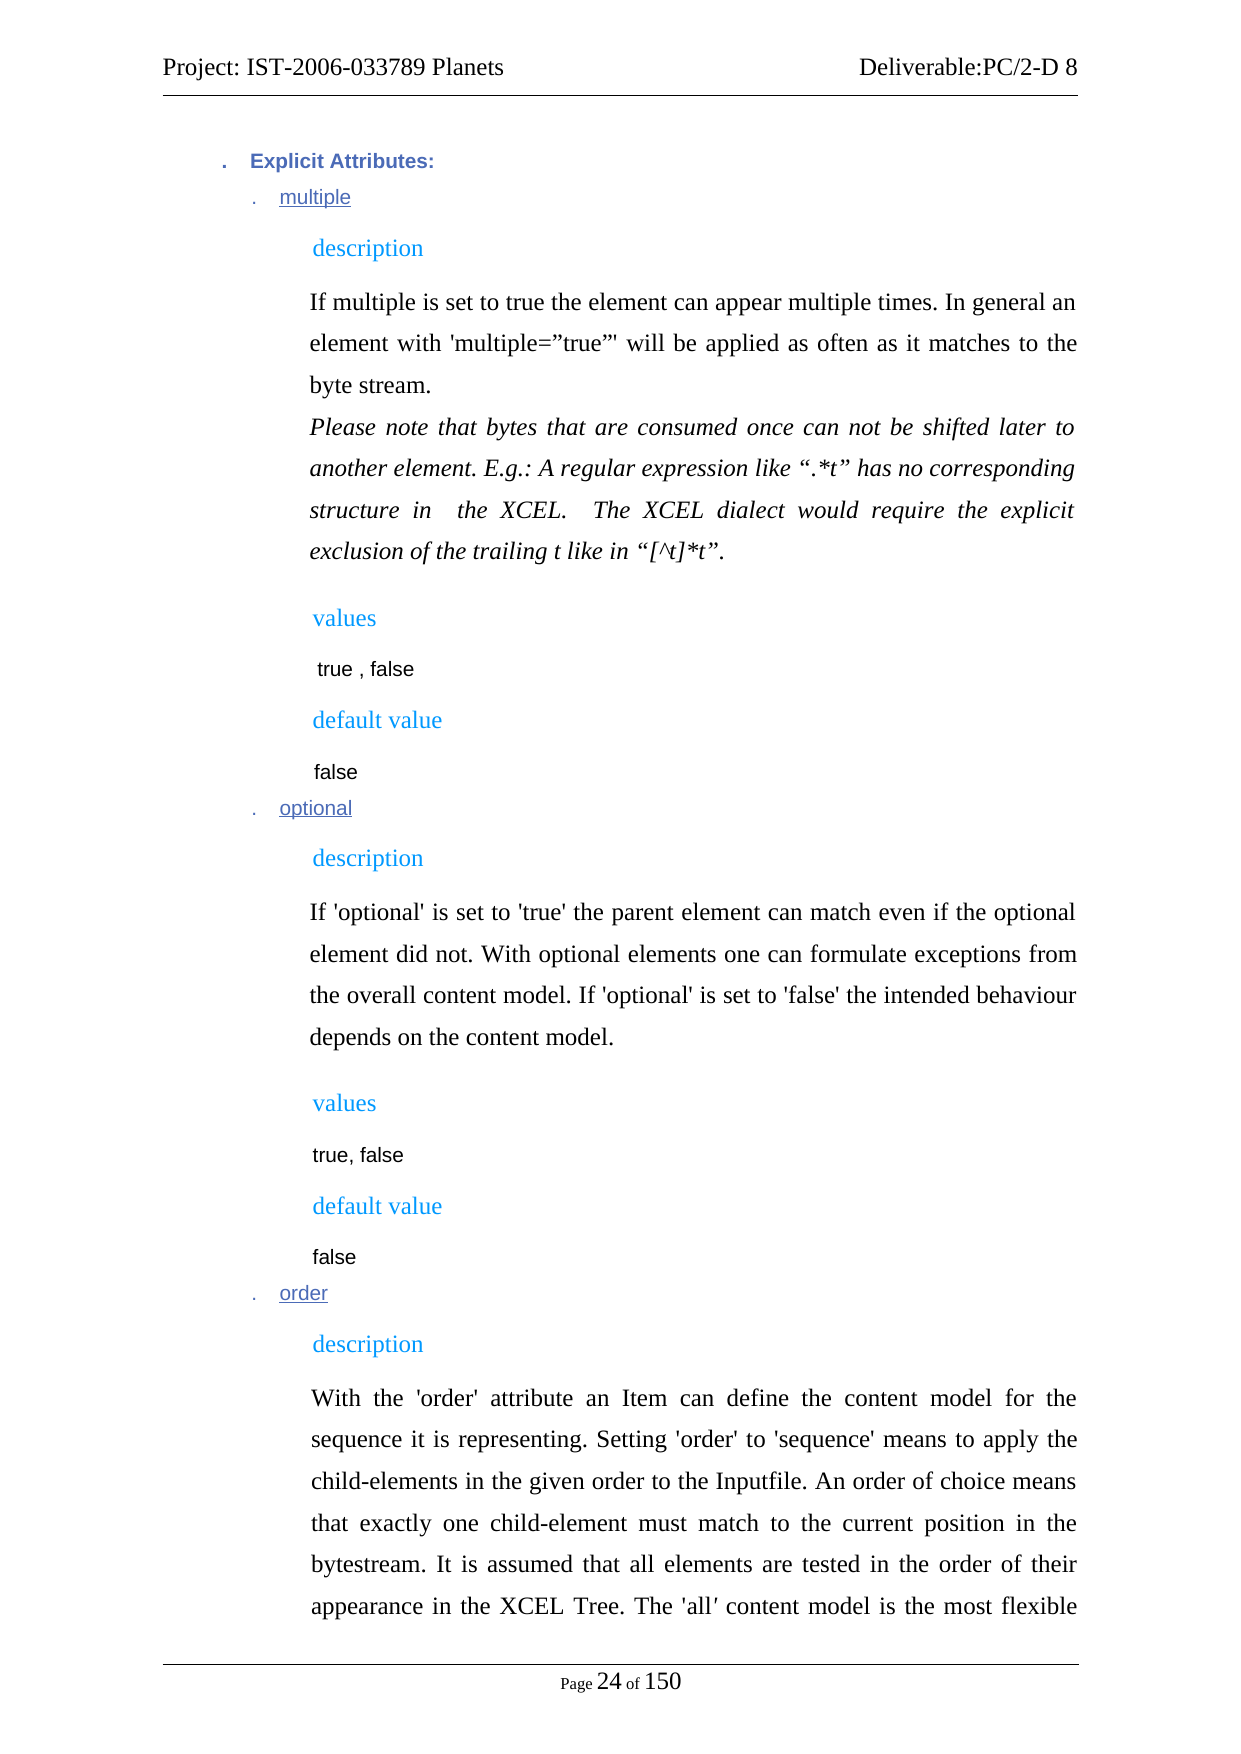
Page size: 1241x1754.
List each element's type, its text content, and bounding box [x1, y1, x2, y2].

subtitle values [162, 1089, 1078, 1117]
text With the 'order' attribute an Item can define the content model for the sequence it is representing. Setting 'order' to 'sequence' means to apply the child-elements in the given order to the Inputfile. An order of choice means that exactly one child-element must match to the current position in the bytestream. It is assumed that all elements are tested in the order of their appearance in the XCEL Tree. The 'all' content model is the most flexible [311, 1384, 1078, 1619]
text If multiple is set to true the element can appear multiple times. In general an element with 'multiple=”true”' will be applied as often as it matches to the byte stream. [309, 288, 1078, 399]
text If 'optional' is set to 'true' the parent element can match even if the optional element did not. With optional elements one can formulate exceptions from the overall content model. If 'optional' is set to 'false' the intended behaviour depends on the content model. [309, 898, 1078, 1051]
text Please note that bytes that are consumed once can not be shifted later to another element. E.g.: A regular expression like “.*t” has no corresponding structure in the XCEL. The XCEL dialect would require the explicit exclusion of the trailing t like in “[^t]*t”. [309, 413, 1078, 565]
subtitle description [162, 234, 1078, 262]
text false [314, 760, 1078, 783]
subtitle description [162, 1330, 1078, 1358]
subtitle Explicit Attributes: [162, 150, 1078, 173]
subtitle default value [162, 706, 1078, 734]
subtitle default value [162, 1192, 1078, 1219]
subtitle description [162, 844, 1078, 872]
subtitle optional [162, 796, 1078, 819]
text false [312, 1246, 1078, 1269]
subtitle values [162, 604, 1078, 632]
text true, false [312, 1144, 1078, 1167]
text true , false [317, 658, 1078, 681]
subtitle multiple [162, 186, 1078, 209]
subtitle order [162, 1282, 1078, 1305]
